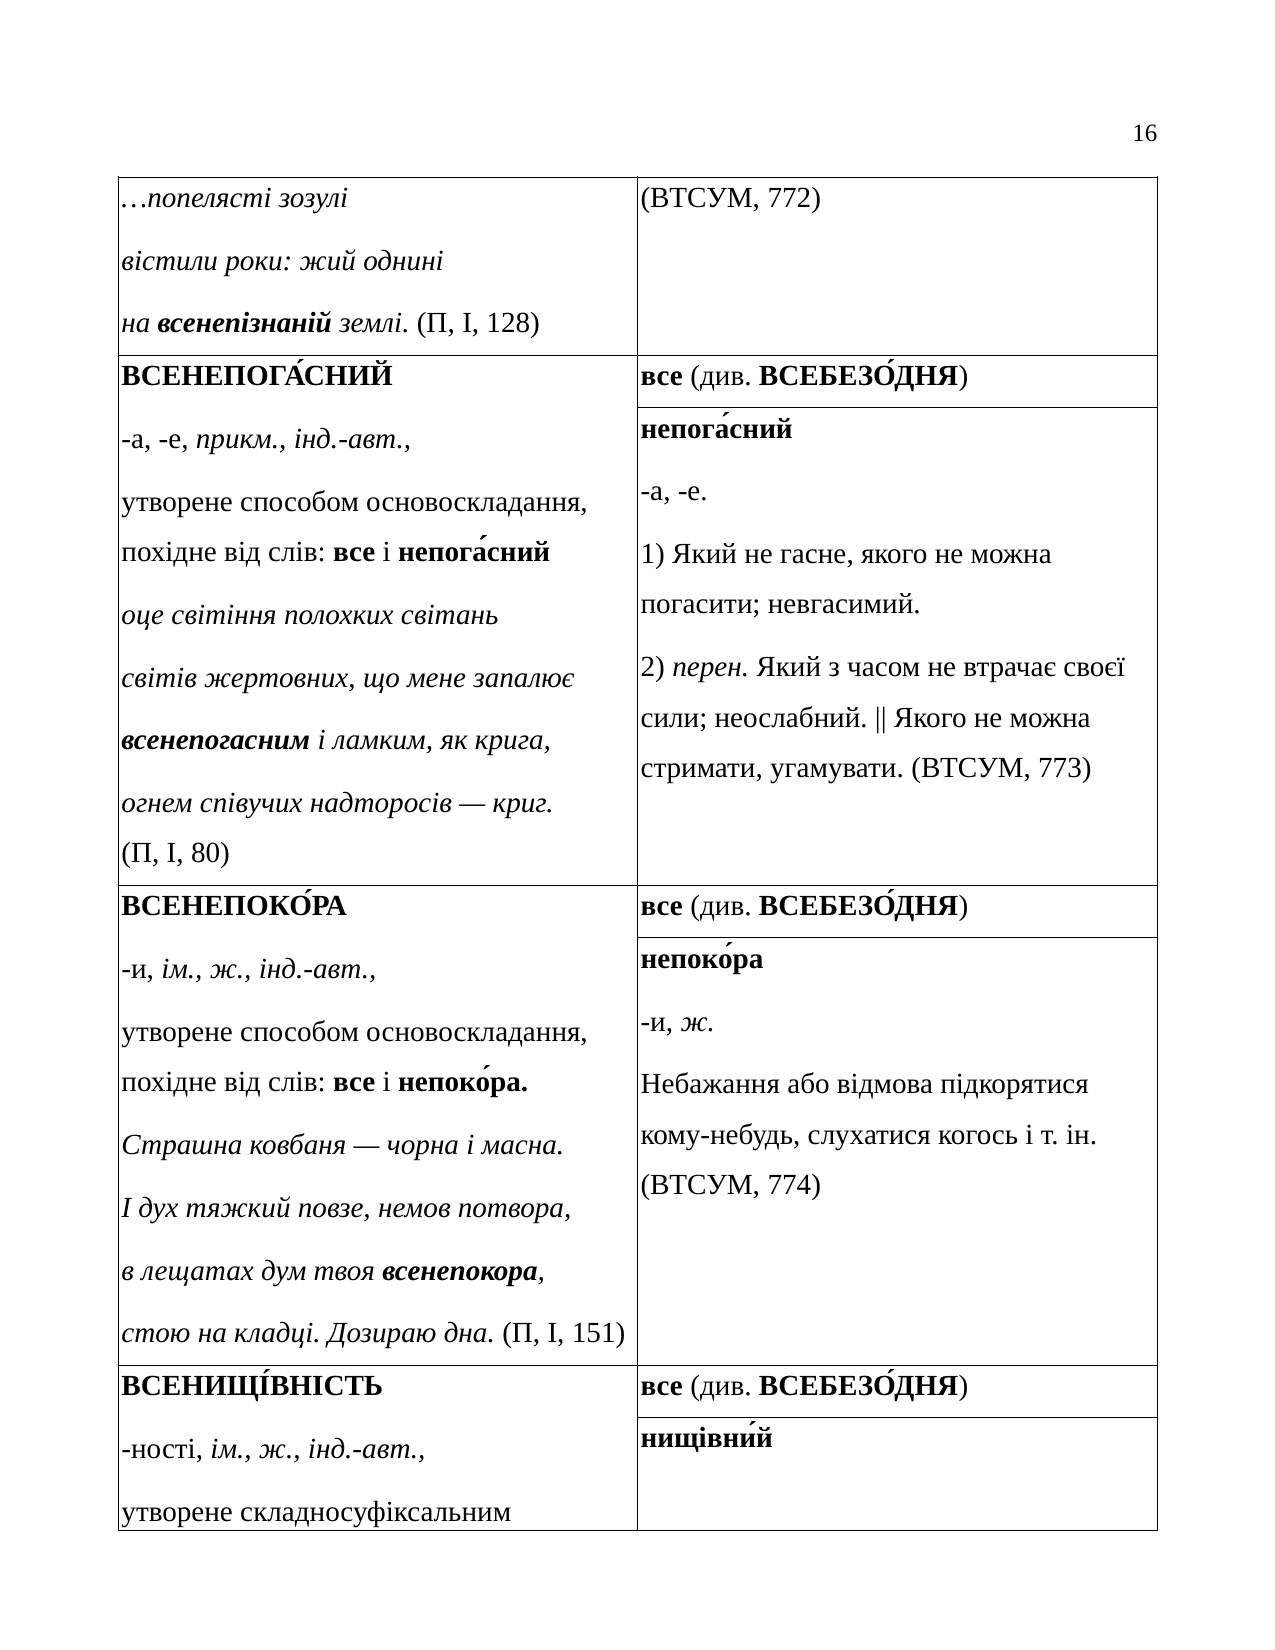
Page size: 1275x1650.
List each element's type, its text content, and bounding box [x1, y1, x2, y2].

table_cell ВСЕНЕПОГА́СНИЙ -а, -е, прикм., інд.-авт., утворене способом основоскладання, похідне від слів: все і непога́́сний оце світіння полохких світань світів жертовних, що мене запалює всенепогасним і ламким, як крига, огнем співучих надторосів — криг. (П, І, 80) [119, 356, 637, 885]
table_cell непоко́ра -и, ж. Небажання або відмова підкорятися кому-небудь, слухатися когось і т. ін. (ВТСУМ, 774) [638, 938, 1157, 1364]
table_cell все (див. ВСЕБЕЗО́ДНЯ) [638, 886, 1157, 937]
table_cell ВСЕНЕПОКО́РА -и, ім., ж., інд.-авт., утворене способом основоскладання, похідне від слів: все і непоко́ра. Страшна ковбаня — чорна і масна. І дух тяжкий повзе, немов потвора, в лещатах дум твоя всенепокора, стою на кладці. Дозираю дна. (П, І, 151) [119, 886, 637, 1364]
table_cell (ВТСУМ, 772) [638, 178, 1157, 354]
table_cell …попелясті зозулі вістили роки: жий однині на всенепізнаній землі. (П, І, 128) [119, 178, 637, 354]
table_cell непога́сний -а, -е. 1) Який не гасне, якого не можна погасити; невгасимий. 2) перен. Який з часом не втрачає своєї сили; неослабний. || Якого не можна стримати, угамувати. (ВТСУМ, 773) [638, 408, 1157, 885]
table_cell ВСЕНИЩІ́ВНІСТЬ -ності, ім., ж., інд.-авт., утворене складносуфіксальним [119, 1366, 637, 1530]
table_cell все (див. ВСЕБЕЗО́ДНЯ) [638, 356, 1157, 407]
table_cell нищівни́й [638, 1418, 1157, 1530]
table_cell все (див. ВСЕБЕЗО́ДНЯ) [638, 1366, 1157, 1417]
